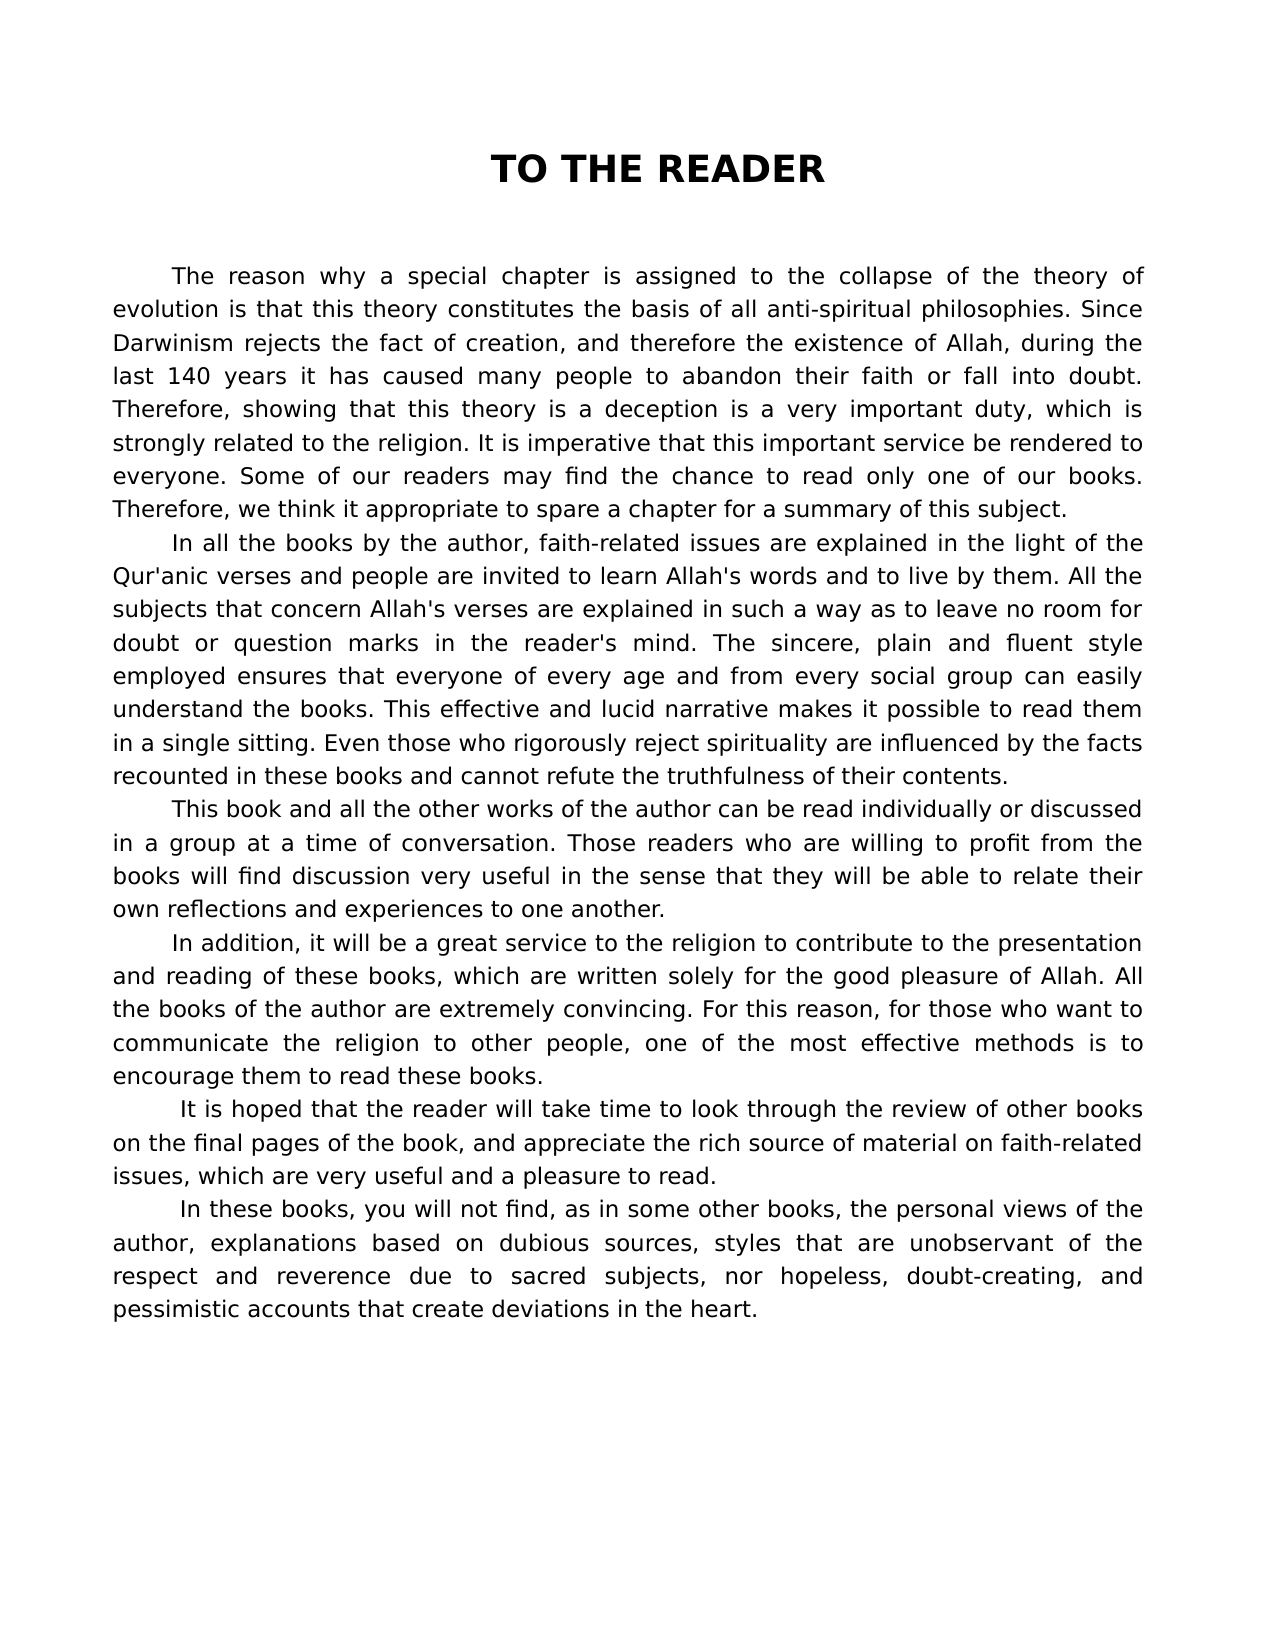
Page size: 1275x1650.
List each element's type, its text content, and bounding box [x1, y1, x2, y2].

text To The Reader [112, 148, 1145, 191]
text In addition, it will be a great service to the religion to contribute to the presentation and reading of these books, which are written solely for the good pleasure of Allah. All the books of the author are extremely convincing. For this reason, for those who want to communicate the religion to other people, one of the most effective methods is to encourage them to read these books. [112, 924, 1145, 1091]
text In all the books by the author, faith-related issues are explained in the light of the Qur'anic verses and people are invited to learn Allah's words and to live by them. All the subjects that concern Allah's verses are explained in such a way as to leave no room for doubt or question marks in the reader's mind. The sincere, plain and fluent style employed ensures that everyone of every age and from every social group can easily understand the books. This effective and lucid narrative makes it possible to read them in a single sitting. Even those who rigorously reject spirituality are influenced by the facts recounted in these books and cannot refute the truthfulness of their contents. [112, 524, 1145, 791]
text This book and all the other works of the author can be read individually or discussed in a group at a time of conversation. Those readers who are willing to profit from the books will find discussion very useful in the sense that they will be able to relate their own reflections and experiences to one another. [112, 791, 1145, 924]
text In these books, you will not find, as in some other books, the personal views of the author, explanations based on dubious sources, styles that are unobservant of the respect and reverence due to sacred subjects, nor hopeless, doubt-creating, and pessimistic accounts that create deviations in the heart. [112, 1191, 1145, 1324]
text The reason why a special chapter is assigned to the collapse of the theory of evolution is that this theory constitutes the basis of all anti-spiritual philosophies. Since Darwinism rejects the fact of creation, and therefore the existence of Allah, during the last 140 years it has caused many people to abandon their faith or fall into doubt. Therefore, showing that this theory is a deception is a very important duty, which is strongly related to the religion. It is imperative that this important service be rendered to everyone. Some of our readers may find the chance to read only one of our books. Therefore, we think it appropriate to spare a chapter for a summary of this subject. [112, 258, 1145, 524]
text It is hoped that the reader will take time to look through the review of other books on the final pages of the book, and appreciate the rich source of material on faith-related issues, which are very useful and a pleasure to read. [112, 1091, 1145, 1191]
